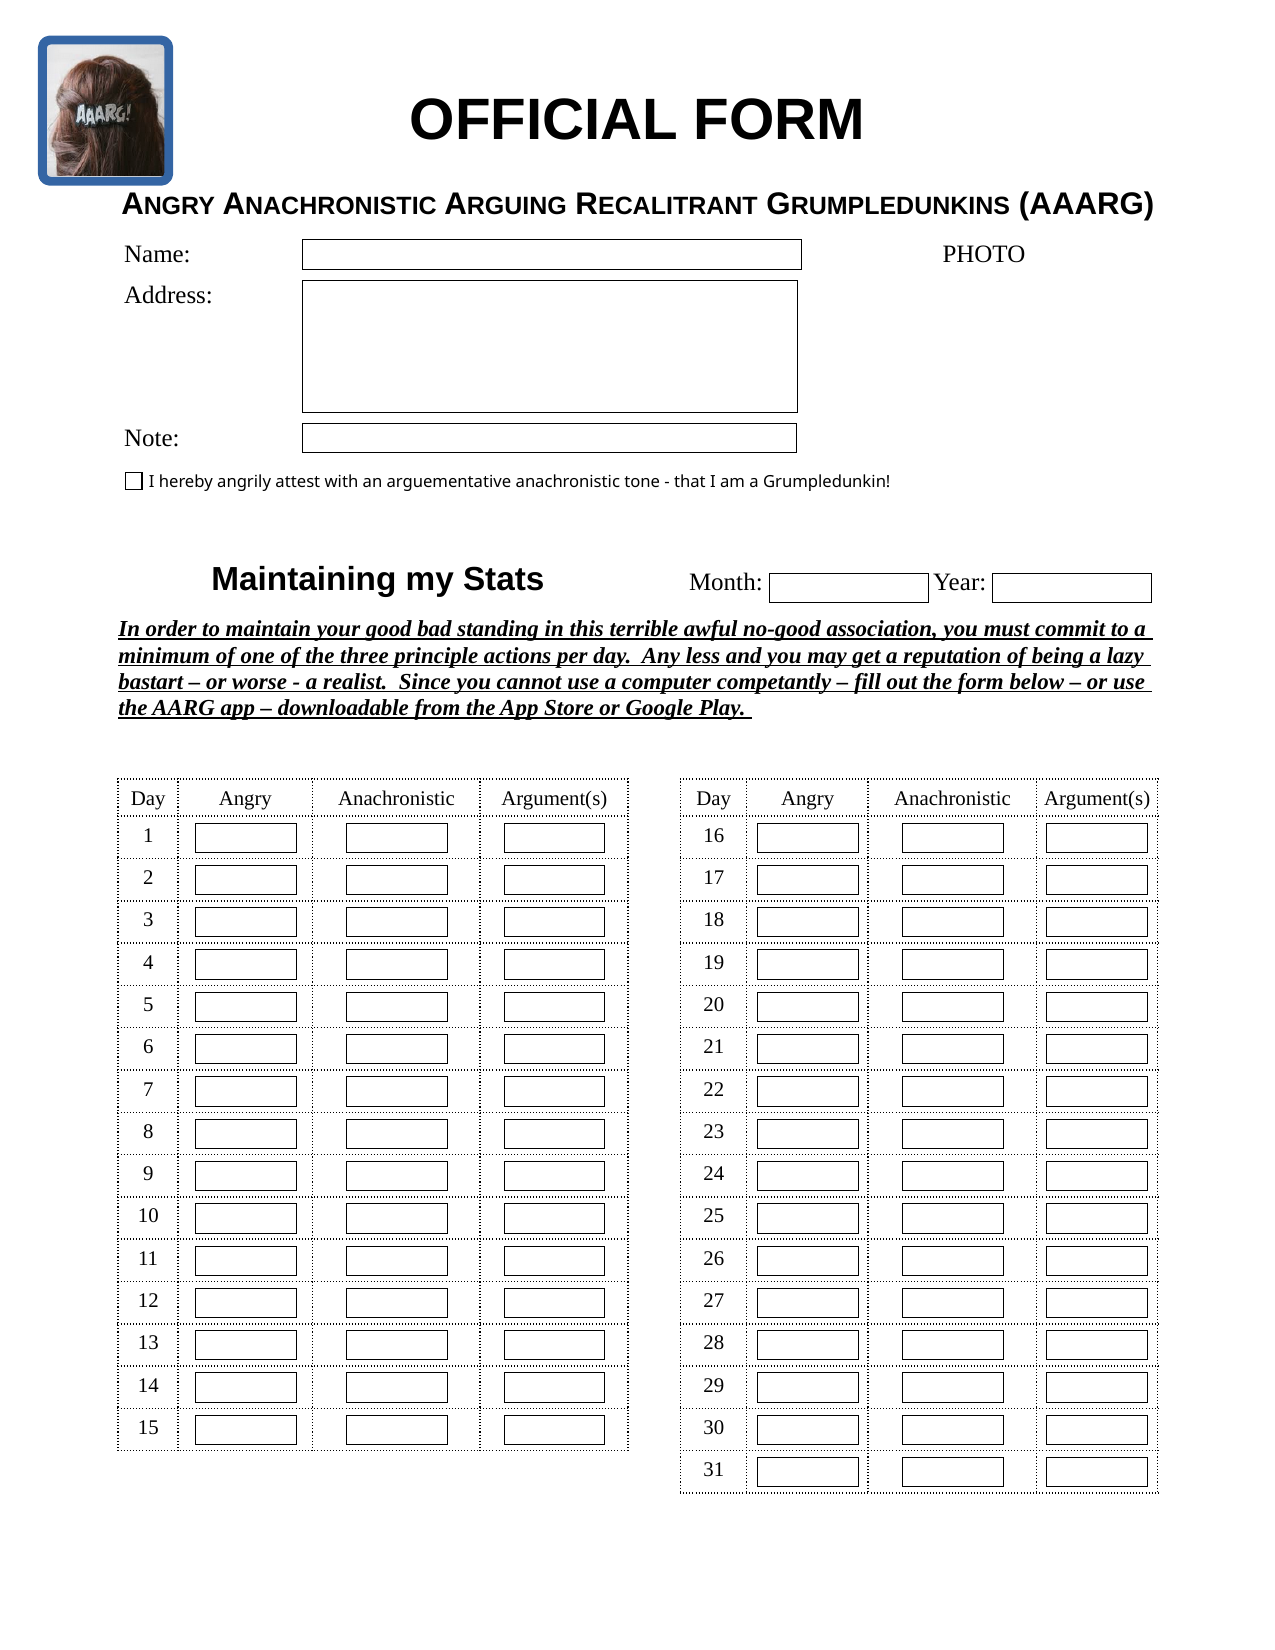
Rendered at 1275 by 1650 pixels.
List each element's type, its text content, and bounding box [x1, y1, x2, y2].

table_cell [746, 1111, 868, 1154]
table_cell 24 [681, 1154, 746, 1196]
table_cell [178, 1027, 312, 1069]
table_cell [313, 985, 480, 1027]
table_cell [868, 1069, 1037, 1111]
table_cell [868, 1196, 1037, 1238]
table_cell [868, 1154, 1037, 1196]
table_cell [480, 1027, 628, 1069]
table_cell [1037, 1408, 1157, 1450]
table_cell [313, 1238, 480, 1281]
table_cell [628, 1408, 681, 1450]
table_cell [1037, 1154, 1157, 1196]
table_cell [178, 1238, 312, 1281]
table_cell 29 [681, 1365, 746, 1407]
table_cell Note: [118, 418, 296, 458]
table_cell 23 [681, 1111, 746, 1154]
table_cell [868, 1450, 1037, 1492]
table_cell [746, 815, 868, 858]
table_cell [868, 1408, 1037, 1450]
table_cell [1037, 1323, 1157, 1365]
table_cell 7 [118, 1069, 178, 1111]
table_header Anachronistic [868, 778, 1037, 815]
table_cell [178, 1408, 312, 1450]
table_cell [480, 1196, 628, 1238]
table_cell [628, 985, 681, 1027]
table_cell [480, 1323, 628, 1365]
table_cell [313, 1154, 480, 1196]
table_cell [628, 900, 681, 942]
table_cell [480, 900, 628, 942]
table_header Argument(s) [480, 778, 628, 815]
table_cell [868, 1323, 1037, 1365]
table_cell [480, 1408, 628, 1450]
subtitle Angry Anachronistic Arguing Recalitrant Grumpledunkins (AAARG) [118, 185, 1157, 221]
table_cell [480, 1365, 628, 1407]
table_cell [868, 900, 1037, 942]
table_cell [178, 1365, 312, 1407]
table_cell Address: [118, 275, 296, 417]
table_cell 27 [681, 1281, 746, 1323]
table_cell [1037, 815, 1157, 858]
table_cell [746, 985, 868, 1027]
table_cell [118, 1450, 178, 1492]
table_cell 18 [681, 900, 746, 942]
table_cell [628, 942, 681, 984]
table_cell [628, 1450, 681, 1492]
table_cell [628, 1196, 681, 1238]
table_cell [746, 1069, 868, 1111]
table_cell [746, 858, 868, 900]
table_cell [811, 275, 1157, 458]
title OFFICIAL FORM [174, 85, 1157, 152]
table_cell [868, 858, 1037, 900]
table_cell [868, 985, 1037, 1027]
table_cell 5 [118, 985, 178, 1027]
text In order to maintain your good bad standing in this terrible awful no-good association, you must commit to a minimum of one of the three principle actions per day. Any less and you may get a reputation of being a lazy bastart – or worse - a realist. Since you cannot use a computer competantly – fill out the form below – or use the AARG app – downloadable from the App Store or Google Play. [118, 615, 1157, 721]
table_cell 25 [681, 1196, 746, 1238]
table_header Maintaining my Stats [118, 532, 637, 615]
table_cell 10 [118, 1196, 178, 1238]
table_cell [868, 1238, 1037, 1281]
table_cell [868, 1027, 1037, 1069]
table_cell [1037, 1111, 1157, 1154]
table_cell 15 [118, 1408, 178, 1450]
table_cell [313, 1281, 480, 1323]
table_cell 13 [118, 1323, 178, 1365]
table_cell 6 [118, 1027, 178, 1069]
table_cell 2 [118, 858, 178, 900]
table_cell [1037, 1281, 1157, 1323]
table_cell [628, 1111, 681, 1154]
table_cell [746, 1408, 868, 1450]
table_cell [480, 815, 628, 858]
table_cell 19 [681, 942, 746, 984]
table_cell 3 [118, 900, 178, 942]
table_cell [1037, 942, 1157, 984]
table_cell 31 [681, 1450, 746, 1492]
picture [47, 45, 164, 176]
table_cell [1037, 1365, 1157, 1407]
table_cell [1037, 900, 1157, 942]
table_cell [628, 1281, 681, 1323]
table_cell 22 [681, 1069, 746, 1111]
table_cell [746, 1027, 868, 1069]
table_cell [746, 1238, 868, 1281]
table_cell [628, 1323, 681, 1365]
table_cell [313, 1069, 480, 1111]
table_cell [480, 942, 628, 984]
table_cell 21 [681, 1027, 746, 1069]
table_cell [628, 1365, 681, 1407]
table_cell [868, 942, 1037, 984]
table_cell [746, 1323, 868, 1365]
table_cell [1037, 1238, 1157, 1281]
table_header [296, 234, 811, 274]
table_cell [178, 1111, 312, 1154]
table_header Month: Year: [638, 532, 1157, 615]
table_cell [746, 1196, 868, 1238]
table_cell [746, 1154, 868, 1196]
table_cell 9 [118, 1154, 178, 1196]
table_cell [296, 275, 811, 417]
table_cell [480, 985, 628, 1027]
table_header Anachronistic [313, 778, 480, 815]
table_cell [868, 1365, 1037, 1407]
table_cell [1037, 985, 1157, 1027]
table_cell 16 [681, 815, 746, 858]
table_cell [313, 1365, 480, 1407]
table_cell [178, 900, 312, 942]
table_cell [868, 1111, 1037, 1154]
table_cell [746, 1365, 868, 1407]
table_cell 30 [681, 1408, 746, 1450]
table_cell [628, 815, 681, 858]
table_cell [480, 1281, 628, 1323]
table_header Day [118, 778, 178, 815]
table_cell [178, 815, 312, 858]
table_cell [628, 858, 681, 900]
table_cell [868, 815, 1037, 858]
table_cell [628, 1154, 681, 1196]
table_cell [1037, 1196, 1157, 1238]
table_cell 12 [118, 1281, 178, 1323]
table_cell [480, 1450, 628, 1492]
table_cell [480, 858, 628, 900]
table_cell [313, 1111, 480, 1154]
table_cell [313, 1027, 480, 1069]
table_cell [628, 1069, 681, 1111]
table_cell [178, 1196, 312, 1238]
table_cell [313, 858, 480, 900]
table_cell [313, 1408, 480, 1450]
table_cell [746, 942, 868, 984]
table_cell [296, 418, 811, 458]
table_cell [313, 900, 480, 942]
table_header PHOTO [811, 234, 1157, 274]
table_cell [178, 1450, 312, 1492]
table_cell [313, 815, 480, 858]
table_cell [1037, 1069, 1157, 1111]
table_cell [178, 1154, 312, 1196]
table_cell 20 [681, 985, 746, 1027]
table_cell [1037, 1450, 1157, 1492]
table_header Argument(s) [1037, 778, 1157, 815]
table_cell [313, 1450, 480, 1492]
table_cell [178, 858, 312, 900]
table_cell [313, 942, 480, 984]
table_cell [480, 1111, 628, 1154]
table_cell [178, 942, 312, 984]
table_cell [746, 1281, 868, 1323]
table_cell [746, 1450, 868, 1492]
table_header [628, 778, 681, 815]
table_cell 1 [118, 815, 178, 858]
table_cell [313, 1323, 480, 1365]
table_cell [480, 1069, 628, 1111]
table_cell [1037, 858, 1157, 900]
table_cell 8 [118, 1111, 178, 1154]
table_cell [1037, 1027, 1157, 1069]
table_cell [868, 1281, 1037, 1323]
table_cell 4 [118, 942, 178, 984]
table_cell [746, 900, 868, 942]
table_cell 17 [681, 858, 746, 900]
table_cell 14 [118, 1365, 178, 1407]
table_cell [628, 1027, 681, 1069]
table_header Day [681, 778, 746, 815]
table_cell [480, 1154, 628, 1196]
table_header Name: [118, 234, 296, 274]
table_header Angry [746, 778, 868, 815]
table_cell [628, 1238, 681, 1281]
table_cell [178, 1281, 312, 1323]
table_cell 28 [681, 1323, 746, 1365]
table_header Angry [178, 778, 312, 815]
table_cell [480, 1238, 628, 1281]
table_cell [178, 1323, 312, 1365]
table_cell [313, 1196, 480, 1238]
table_cell [178, 1069, 312, 1111]
table_cell 11 [118, 1238, 178, 1281]
table_cell [118, 459, 1157, 503]
table_cell [178, 985, 312, 1027]
table_cell 26 [681, 1238, 746, 1281]
